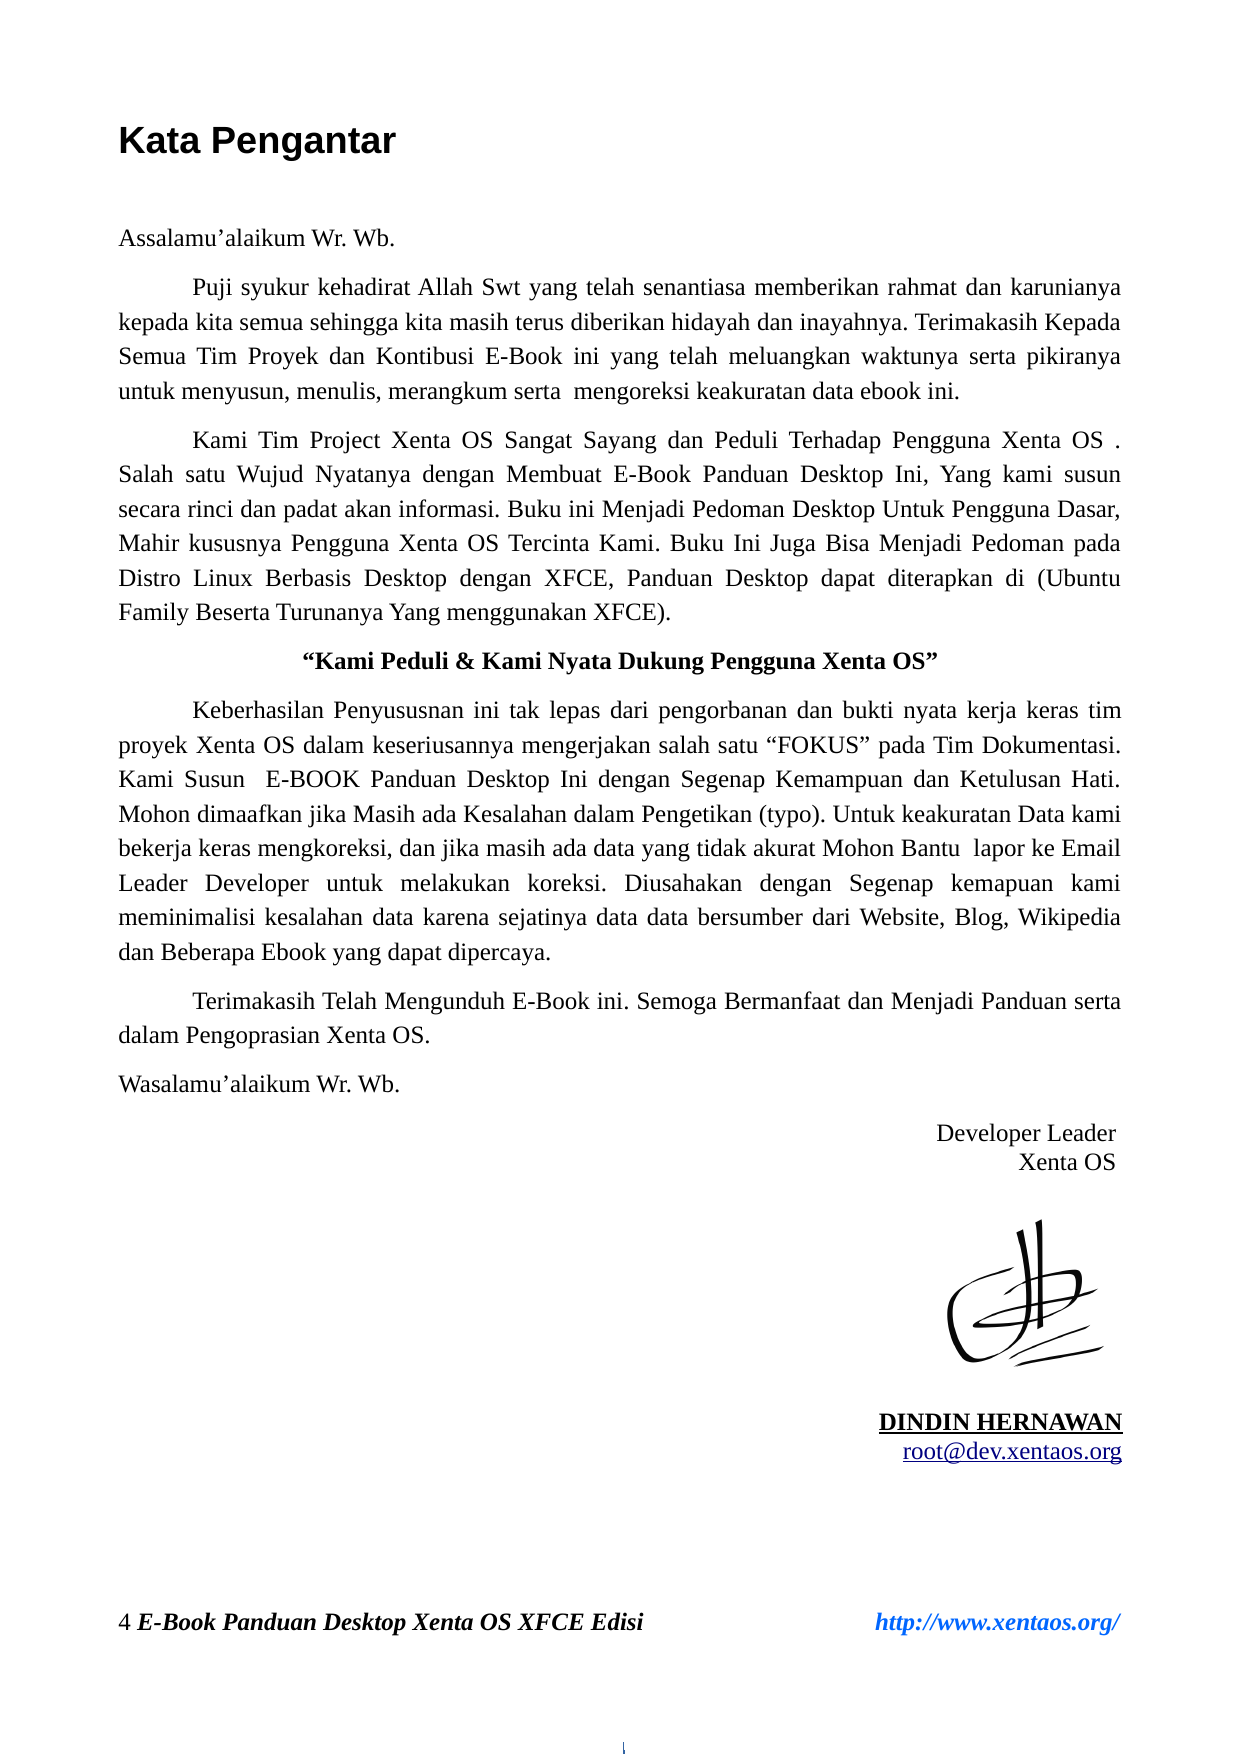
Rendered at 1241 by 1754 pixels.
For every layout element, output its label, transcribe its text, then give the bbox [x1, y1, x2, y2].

text Keberhasilan Penyususnan ini tak lepas dari pengorbanan dan bukti nyata kerja keras tim proyek Xenta OS dalam keseriusannya mengerjakan salah satu “FOKUS” pada Tim Dokumentasi. Kami Susun E-BOOK Panduan Desktop Ini dengan Segenap Kemampuan dan Ketulusan Hati. Mohon dimaafkan jika Masih ada Kesalahan dalam Pengetikan (typo). Untuk keakuratan Data kami bekerja keras mengkoreksi, dan jika masih ada data yang tidak akurat Mohon Bantu lapor ke Email Leader Developer untuk melakukan koreksi. Diusahakan dengan Segenap kemapuan kami meminimalisi kesalahan data karena sejatinya data data bersumber dari Website, Blog, Wikipedia dan Beberapa Ebook yang dapat dipercaya. [118, 695, 1122, 966]
text Kami Tim Project Xenta OS Sangat Sayang dan Peduli Terhadap Pengguna Xenta OS . Salah satu Wujud Nyatanya dengan Membuat E-Book Panduan Desktop Ini, Yang kami susun secara rinci dan padat akan informasi. Buku ini Menjadi Pedoman Desktop Untuk Pengguna Dasar, Mahir kususnya Pengguna Xenta OS Tercinta Kami. Buku Ini Juga Bisa Menjadi Pedoman pada Distro Linux Berbasis Desktop dengan XFCE, Panduan Desktop dapat diterapkan di (Ubuntu Family Beserta Turunanya Yang menggunakan XFCE). [118, 425, 1122, 626]
text “Kami Peduli & Kami Nyata Dukung Pengguna Xenta OS” [118, 646, 1122, 675]
text Puji syukur kehadirat Allah Swt yang telah senantiasa memberikan rahmat dan karunianya kepada kita semua sehingga kita masih terus diberikan hidayah dan inayahnya. Terimakasih Kepada Semua Tim Proyek dan Kontibusi E-Book ini yang telah meluangkan waktunya serta pikiranya untuk menyusun, menulis, merangkum serta mengoreksi keakuratan data ebook ini. [118, 272, 1122, 404]
text root@dev.xentaos.org [118, 1436, 1122, 1465]
text Xenta OS [118, 1147, 1122, 1176]
text Assalamu’alaikum Wr. Wb. [118, 223, 1122, 252]
text Wasalamu’alaikum Wr. Wb. [118, 1069, 1122, 1098]
text DINDIN HERNAWAN [118, 1407, 1122, 1436]
text Terimakasih Telah Mengunduh E-Book ini. Semoga Bermanfaat dan Menjadi Panduan serta dalam Pengoprasian Xenta OS. [118, 986, 1122, 1049]
picture [941, 1207, 1112, 1379]
subtitle Kata Pengantar [118, 118, 1122, 162]
text Developer Leader [118, 1118, 1122, 1147]
